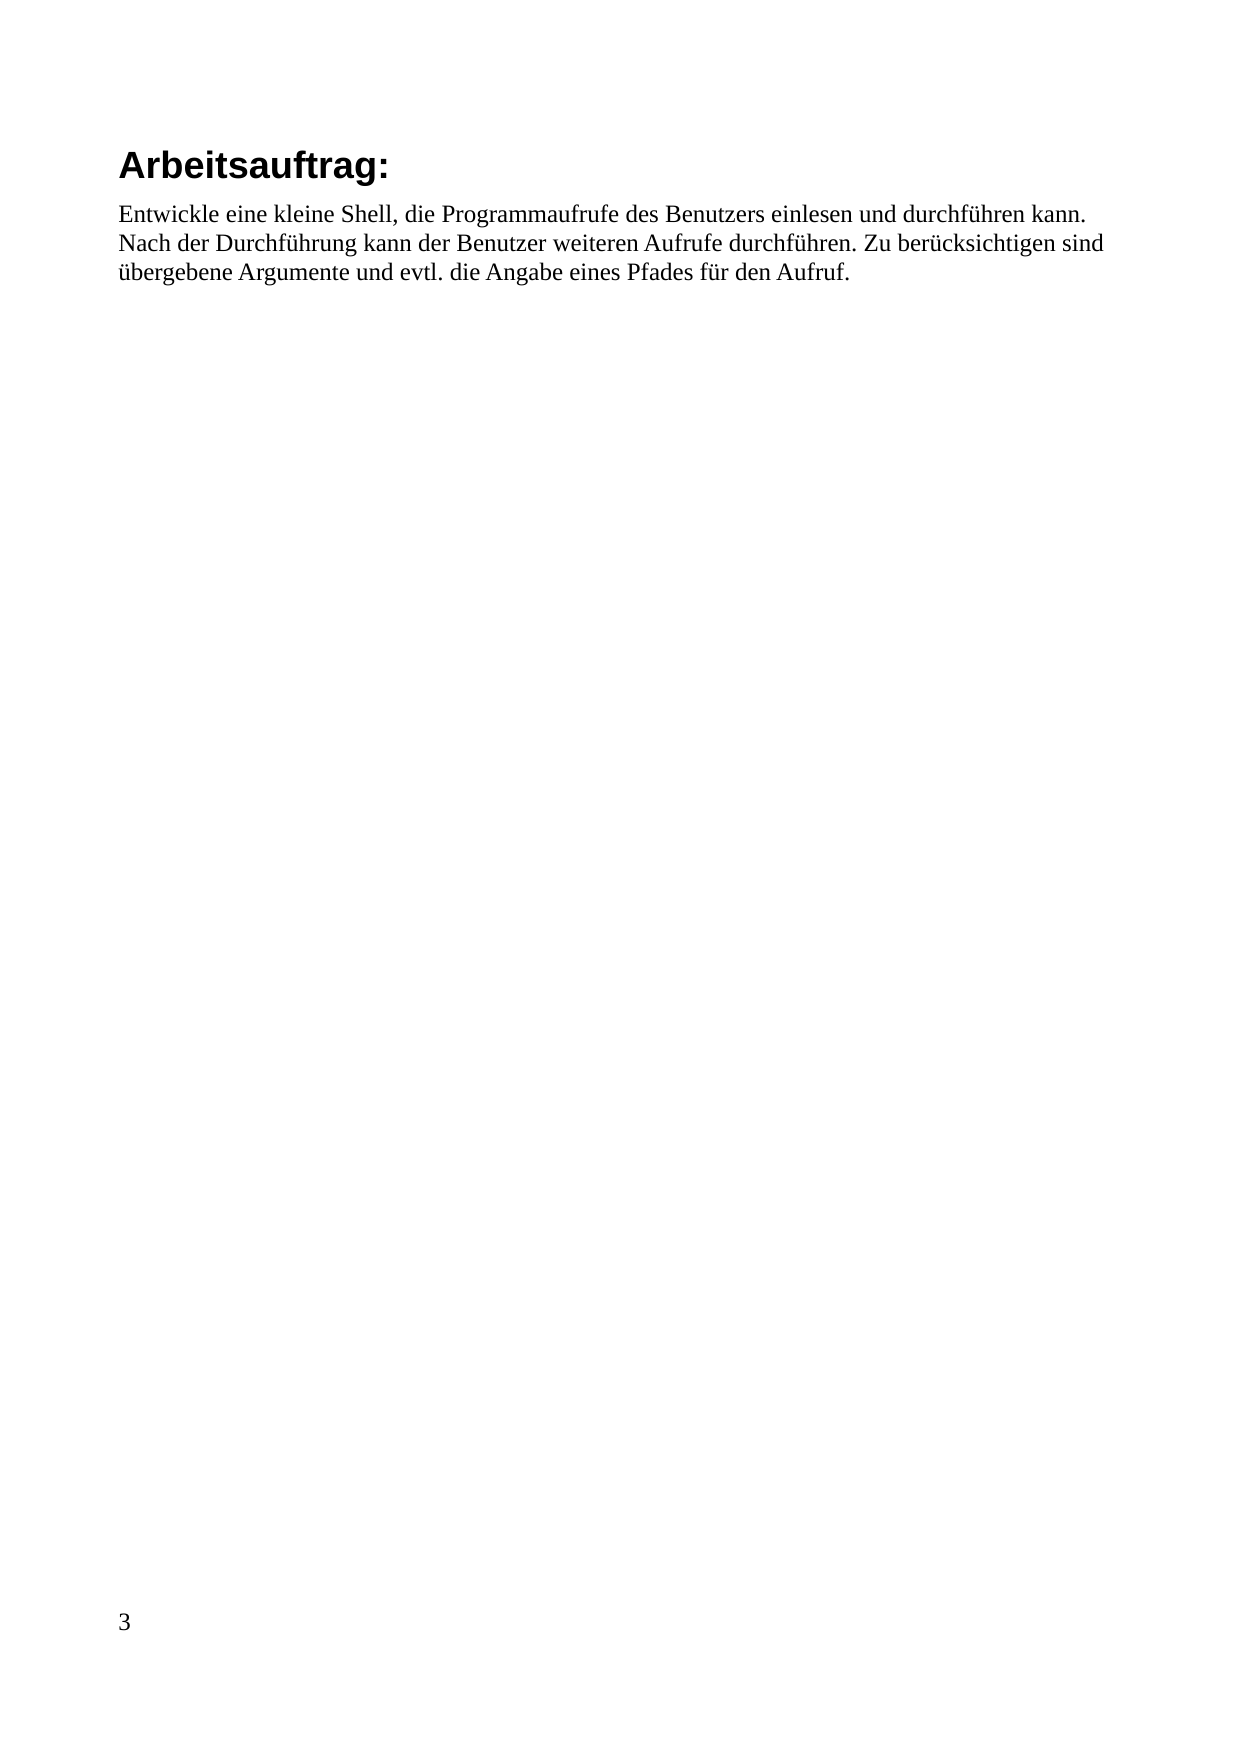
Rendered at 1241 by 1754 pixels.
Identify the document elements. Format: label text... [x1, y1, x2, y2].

text Entwickle eine kleine Shell, die Programmaufrufe des Benutzers einlesen und durchführen kann. Nach der Durchführung kann der Benutzer weiteren Aufrufe durchführen. Zu berücksichtigen sind übergebene Argumente und evtl. die Angabe eines Pfades für den Aufruf. [118, 199, 1122, 286]
subtitle Arbeitsauftrag: [118, 143, 1122, 187]
